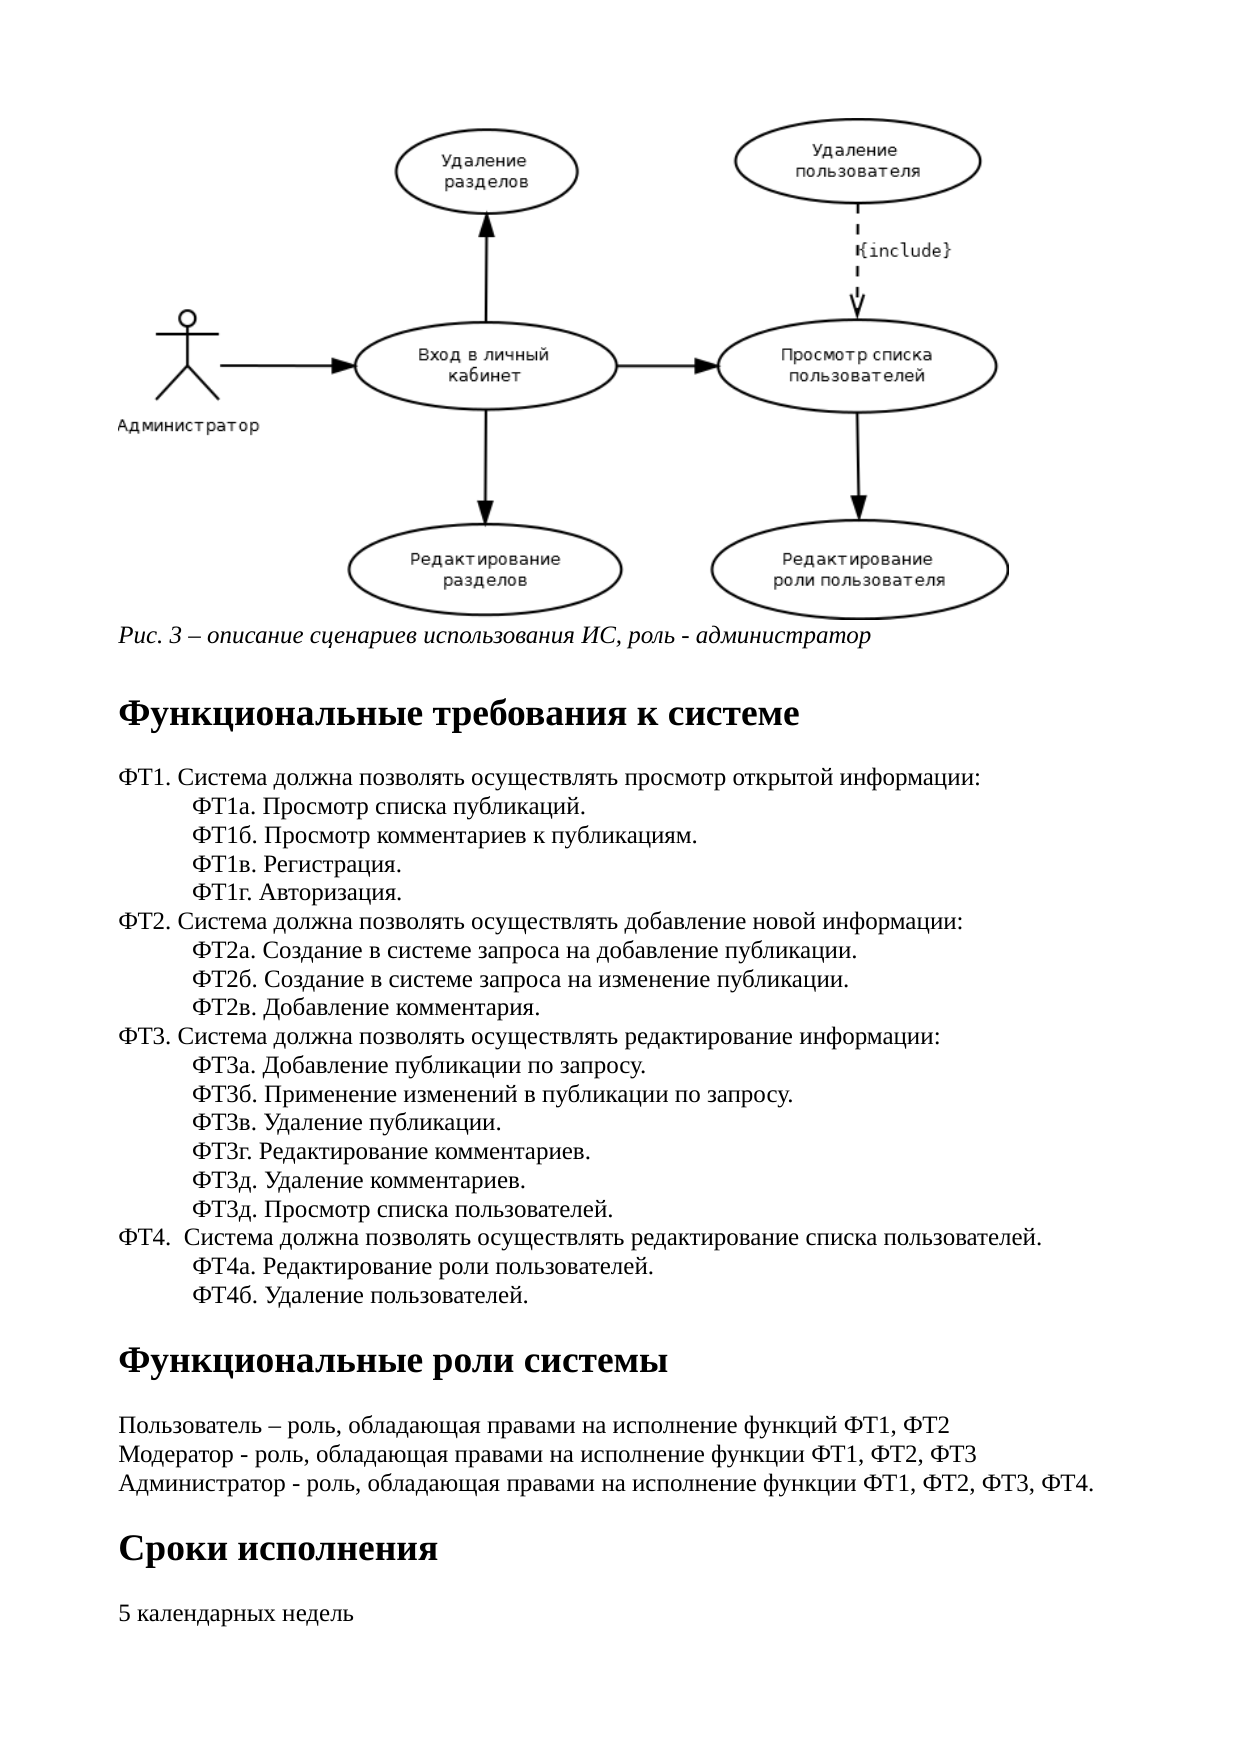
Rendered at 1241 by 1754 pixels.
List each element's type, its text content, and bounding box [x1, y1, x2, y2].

subtitle Сроки исполнения [118, 1526, 1122, 1569]
text ФТ4б. Удаление пользователей. [118, 1280, 1122, 1309]
text ФТ2. Система должна позволять осуществлять добавление новой информации: [118, 906, 1122, 935]
subtitle Функциональные роли системы [118, 1338, 1122, 1381]
text ФТ4а. Редактирование роли пользователей. [118, 1251, 1122, 1280]
text ФТ2а. Создание в системе запроса на добавление публикации. [118, 935, 1122, 964]
text ФТ1а. Просмотр списка публикаций. [118, 791, 1122, 820]
text ФТ3в. Удаление публикации. [118, 1107, 1122, 1136]
text Рис. 3 – описание сценариев использования ИС, роль - администратор [118, 118, 1122, 648]
subtitle Функциональные требования к системе [118, 690, 1122, 733]
text ФТ3а. Добавление публикации по запросу. [118, 1050, 1122, 1079]
text ФТ3. Система должна позволять осуществлять редактирование информации: [118, 1021, 1122, 1050]
text ФТ2б. Создание в системе запроса на изменение публикации. [118, 964, 1122, 992]
text ФТ1в. Регистрация. [118, 849, 1122, 877]
text ФТ1г. Авторизация. [118, 877, 1122, 906]
text Модератор - роль, обладающая правами на исполнение функции ФТ1, ФТ2, ФТ3 [118, 1439, 1122, 1468]
text 5 календарных недель [118, 1598, 1122, 1627]
text ФТ3д. Просмотр списка пользователей. [118, 1194, 1122, 1222]
text ФТ3г. Редактирование комментариев. [118, 1136, 1122, 1165]
text ФТ4. Система должна позволять осуществлять редактирование списка пользователей. [118, 1222, 1122, 1251]
text Администратор - роль, обладающая правами на исполнение функции ФТ1, ФТ2, ФТ3, ФТ4. [118, 1468, 1122, 1496]
text ФТ2в. Добавление комментария. [118, 992, 1122, 1021]
text ФТ1б. Просмотр комментариев к публикациям. [118, 820, 1122, 849]
text Пользователь – роль, обладающая правами на исполнение функций ФТ1, ФТ2 [118, 1410, 1122, 1439]
text ФТ3б. Применение изменений в публикации по запросу. [118, 1079, 1122, 1107]
text ФТ1. Система должна позволять осуществлять просмотр открытой информации: [118, 762, 1122, 791]
picture [118, 118, 1009, 620]
text ФТ3д. Удаление комментариев. [118, 1165, 1122, 1194]
